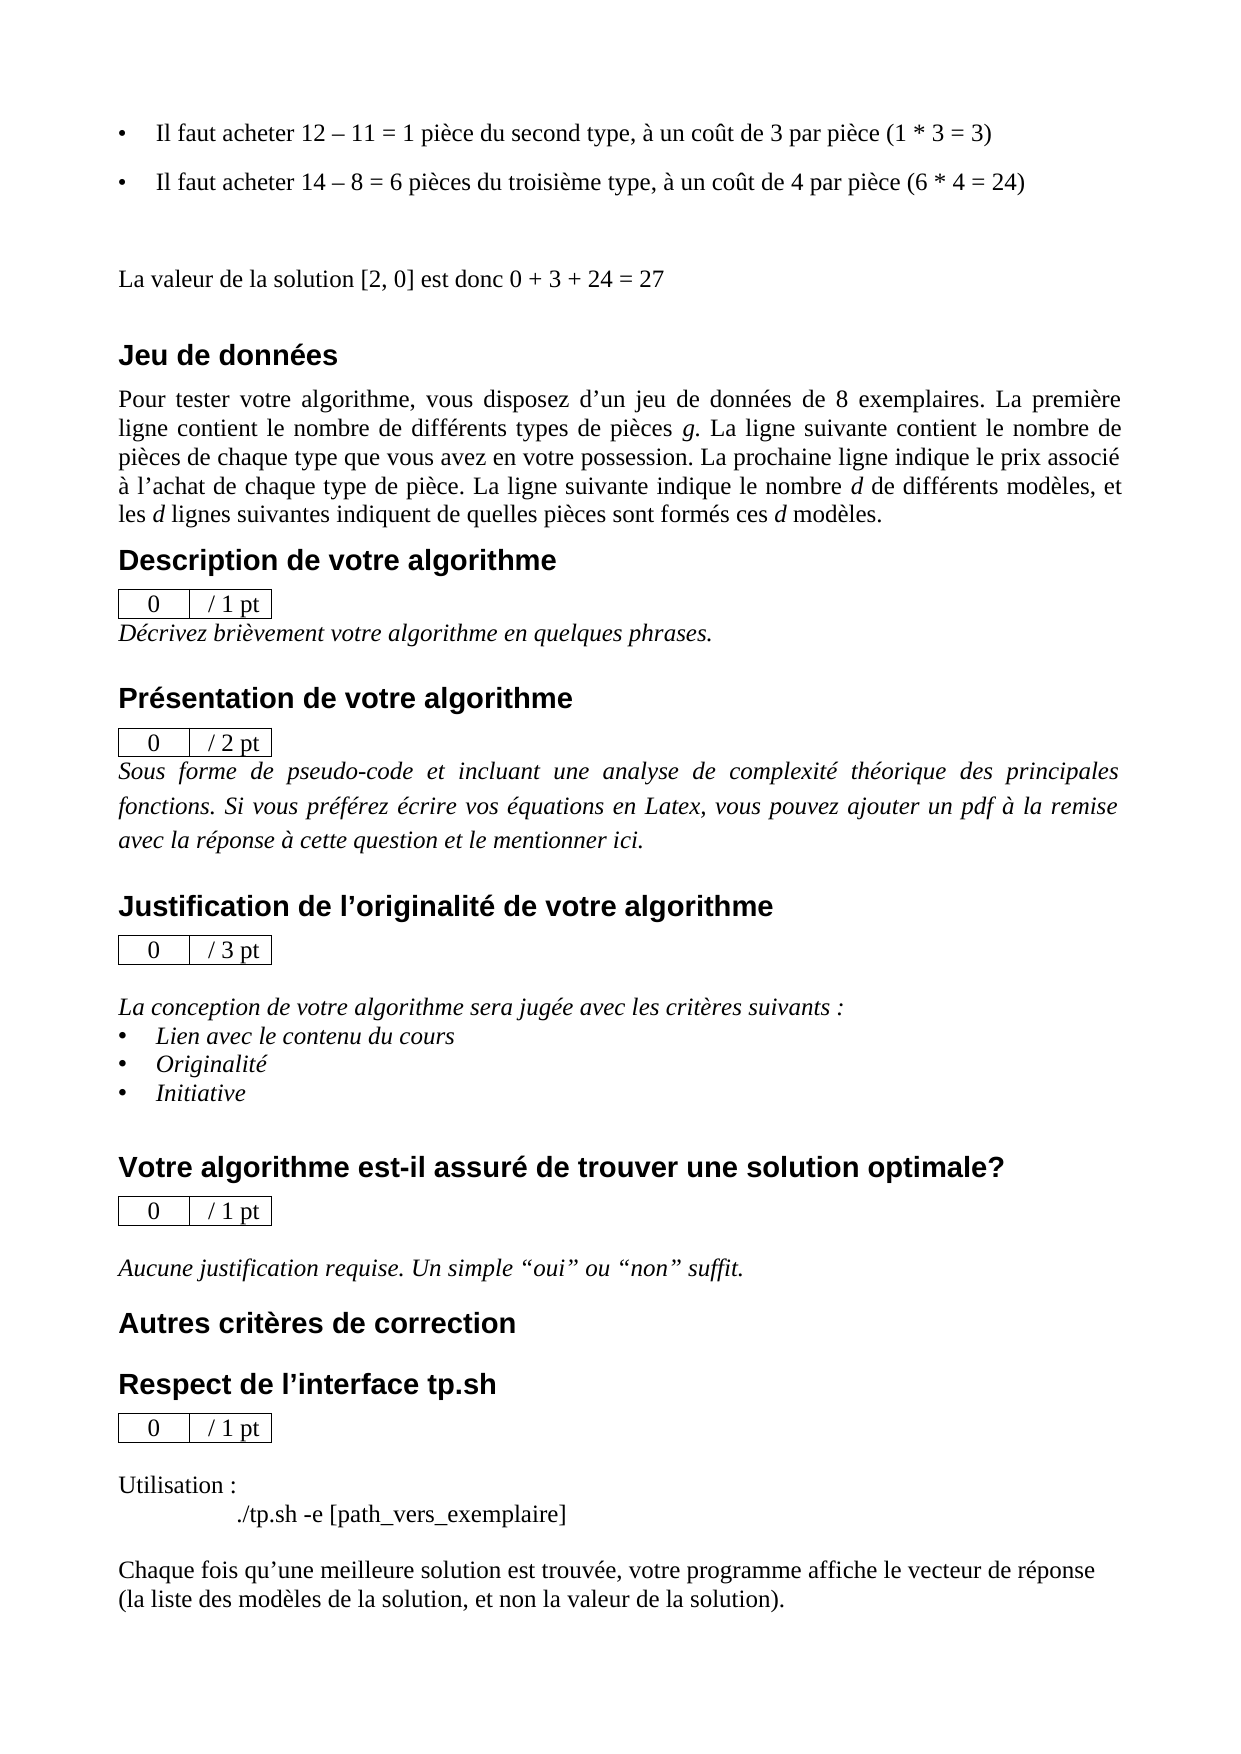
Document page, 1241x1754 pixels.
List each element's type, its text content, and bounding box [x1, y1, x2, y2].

table_header 0 [119, 729, 189, 756]
table_header 0 [119, 1197, 189, 1225]
text Aucune justification requise. Un simple “oui” ou “non” suffit. [118, 1253, 1122, 1281]
text Autres critères de correction [118, 1306, 1122, 1340]
table_header / 3 pt [190, 936, 271, 964]
text Pour tester votre algorithme, vous disposez d’un jeu de données de 8 exemplaires. La première ligne contient le nombre de différents types de pièces g. La ligne suivante contient le nombre de pièces de chaque type que vous avez en votre possession. La prochaine ligne indique le prix associé à l’achat de chaque type de pièce. La ligne suivante indique le nombre d de différents modèles, et les d lignes suivantes indiquent de quelles pièces sont formés ces d modèles. [118, 384, 1122, 528]
table_header / 1 pt [190, 590, 271, 618]
list Lien avec le contenu du cours [81, 1021, 1122, 1049]
text Sous forme de pseudo-code et incluant une analyse de complexité théorique des principales fonctions. Si vous préférez écrire vos équations en Latex, vous pouvez ajouter un pdf à la remise avec la réponse à cette question et le mentionner ici. [118, 756, 1122, 854]
text La conception de votre algorithme sera jugée avec les critères suivants : [118, 992, 1122, 1021]
text Utilisation : [118, 1470, 1122, 1499]
text Décrivez brièvement votre algorithme en quelques phrases. [118, 618, 1122, 647]
table_header 0 [119, 1414, 189, 1442]
list Initiative [81, 1078, 1122, 1107]
table_header / 2 pt [190, 729, 271, 756]
table_header / 1 pt [190, 1197, 271, 1225]
list Il faut acheter 14 – 8 = 6 pièces du troisième type, à un coût de 4 par pièce (6 * 4 = 24) [81, 167, 1122, 196]
text Chaque fois qu’une meilleure solution est trouvée, votre programme affiche le vecteur de réponse (la liste des modèles de la solution, et non la valeur de la solution). [118, 1556, 1122, 1613]
table_header 0 [119, 590, 189, 618]
text Présentation de votre algorithme [118, 681, 1122, 715]
text ./tp.sh -e [path_vers_exemplaire] [118, 1499, 1122, 1528]
text Justification de l’originalité de votre algorithme [118, 889, 1122, 923]
list Il faut acheter 12 – 11 = 1 pièce du second type, à un coût de 3 par pièce (1 * 3 = 3) [81, 118, 1122, 147]
table_header 0 [119, 936, 189, 964]
text Description de votre algorithme [118, 543, 1122, 576]
text Respect de l’interface tp.sh [118, 1367, 1122, 1401]
list Originalité [81, 1049, 1122, 1078]
table_header / 1 pt [190, 1414, 271, 1442]
text Jeu de données [118, 338, 1122, 372]
text Votre algorithme est-il assuré de trouver une solution optimale? [118, 1150, 1122, 1183]
text La valeur de la solution [2, 0] est donc 0 + 3 + 24 = 27 [118, 264, 1122, 293]
